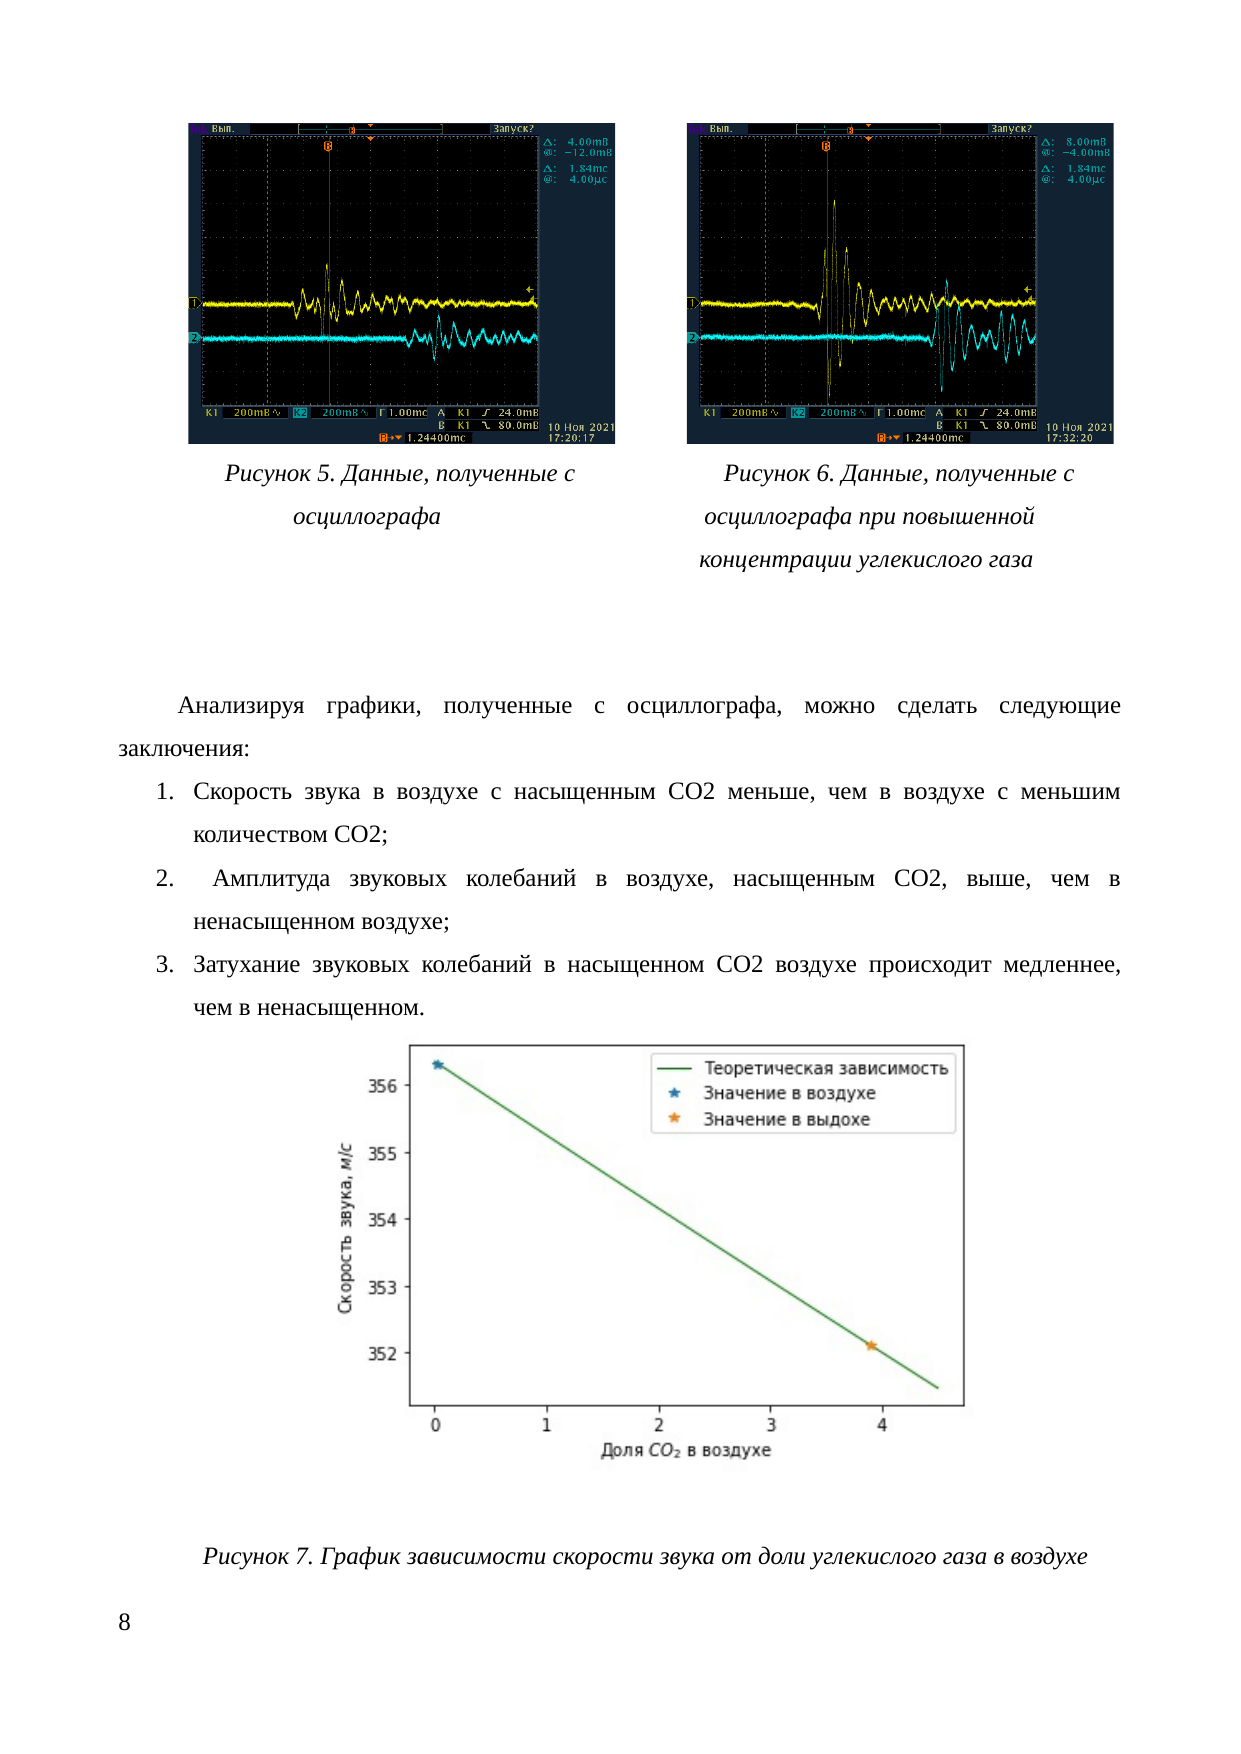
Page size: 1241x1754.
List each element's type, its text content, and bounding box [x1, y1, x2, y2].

picture [686, 123, 1114, 444]
picture [325, 1035, 975, 1473]
text Рисунок 7. График зависимости скорости звука от доли углекислого газа в воздухе [118, 1541, 1122, 1570]
list Затухание звуковых колебаний в насыщенном CO2 воздухе происходит медленнее, чем в ненасыщенном. [156, 949, 1122, 1021]
table_header Рисунок 6. Данные, полученные с осциллографа при повышенной концентрации углекислого газа [619, 118, 1122, 647]
table_header Рисунок 5. Данные, полученные с осциллографа [124, 118, 619, 647]
picture [188, 123, 616, 444]
text Анализируя графики, полученные с осциллографа, можно сделать следующие заключения: [118, 690, 1122, 762]
list Скорость звука в воздухе с насыщенным CO2 меньше, чем в воздухе с меньшим количеством CO2; [156, 776, 1122, 848]
list Амплитуда звуковых колебаний в воздухе, насыщенным CO2, выше, чем в ненасыщенном воздухе; [156, 863, 1122, 934]
